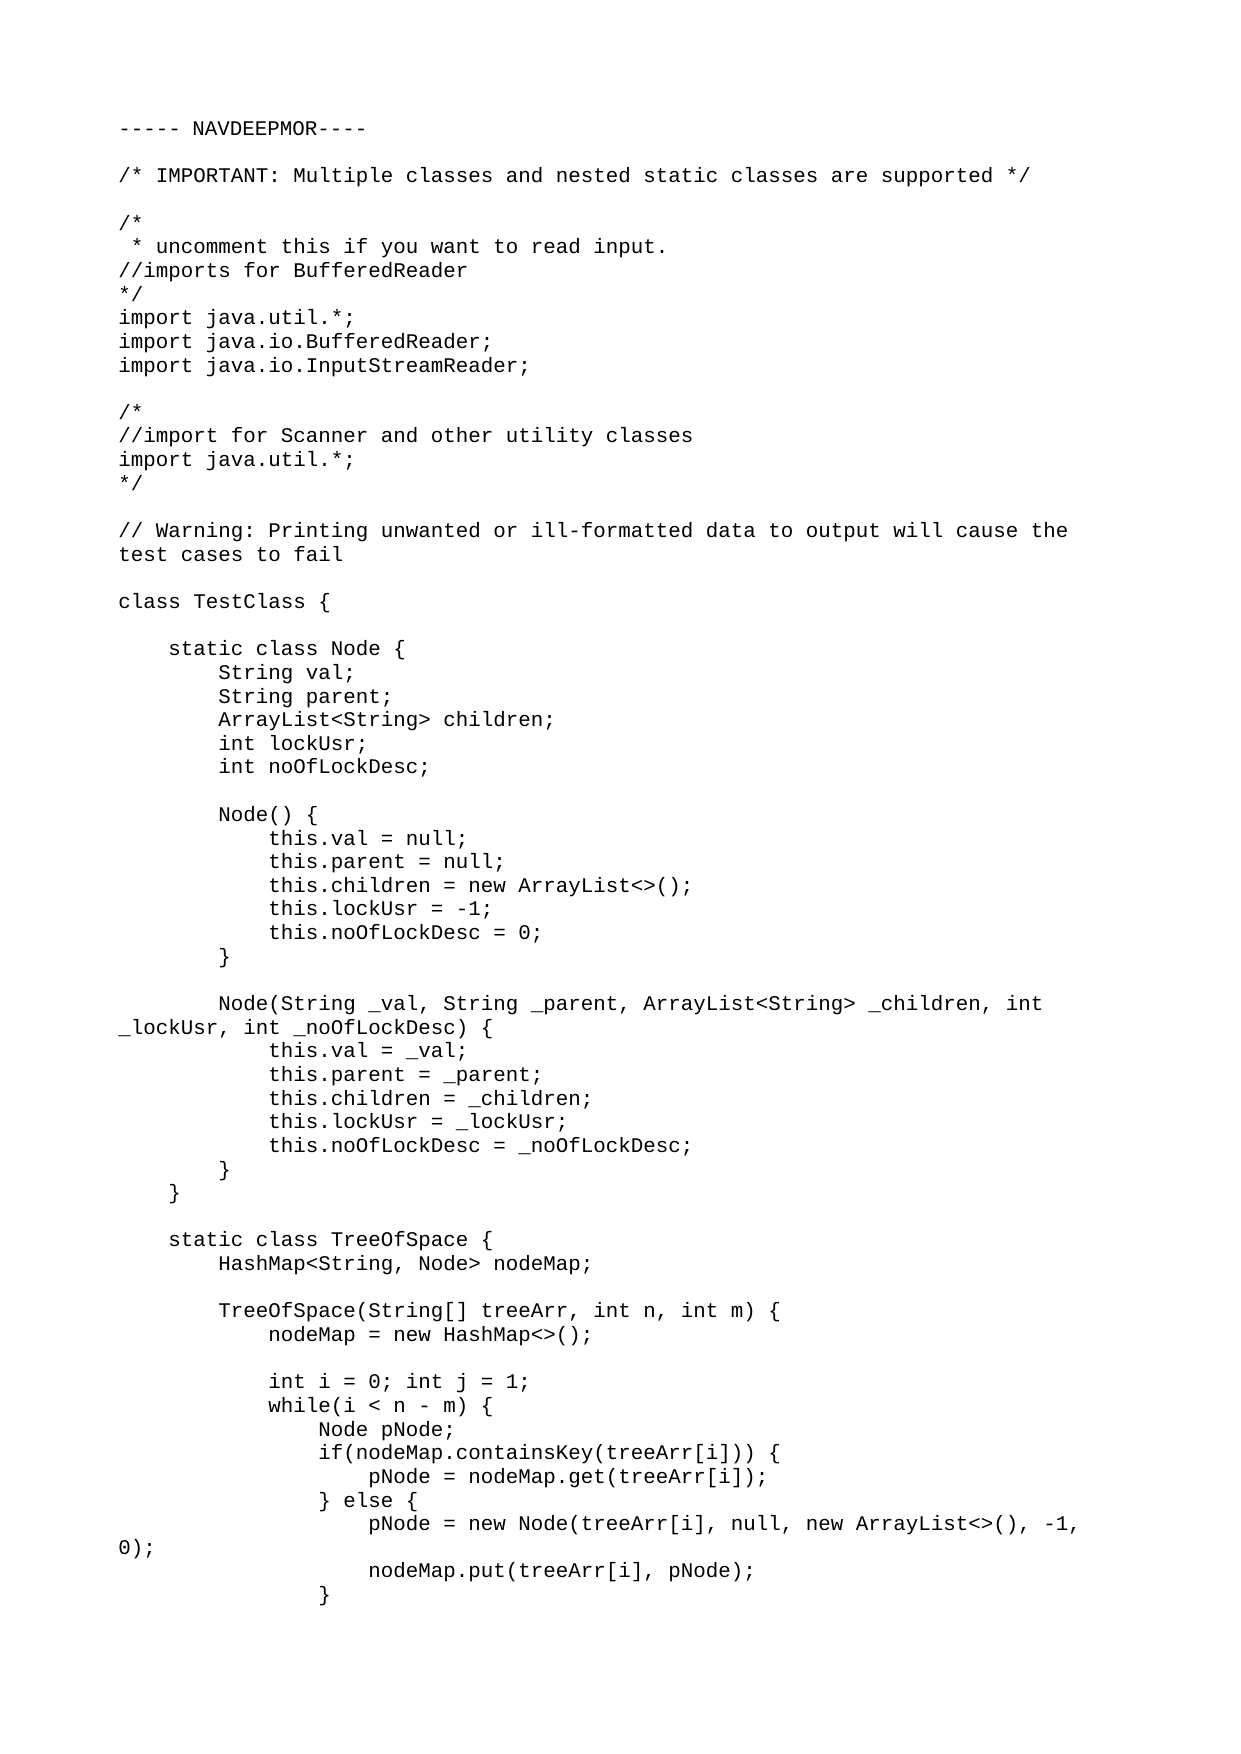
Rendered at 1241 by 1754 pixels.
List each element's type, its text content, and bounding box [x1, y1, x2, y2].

text pNode = nodeMap.get(treeArr[i]); [118, 1466, 1122, 1489]
text int i = 0; int j = 1; [118, 1371, 1122, 1395]
text ----- NAVDEEPMOR---- [118, 118, 1122, 142]
text nodeMap = new HashMap<>(); [118, 1324, 1122, 1348]
text String val; [118, 662, 1122, 686]
text this.lockUsr = _lockUsr; [118, 1111, 1122, 1135]
text /* [118, 213, 1122, 236]
text } [118, 1158, 1122, 1182]
text this.children = _children; [118, 1088, 1122, 1111]
text int noOfLockDesc; [118, 757, 1122, 780]
text import java.util.*; [118, 449, 1122, 473]
text /* IMPORTANT: Multiple classes and nested static classes are supported */ [118, 165, 1122, 189]
text this.noOfLockDesc = _noOfLockDesc; [118, 1135, 1122, 1158]
text static class Node { [118, 638, 1122, 662]
text import java.util.*; [118, 307, 1122, 331]
text while(i < n - m) { [118, 1395, 1122, 1419]
text pNode = new Node(treeArr[i], null, new ArrayList<>(), -1, 0); [118, 1513, 1122, 1561]
text this.val = _val; [118, 1040, 1122, 1064]
text this.parent = _parent; [118, 1064, 1122, 1088]
text this.val = null; [118, 827, 1122, 851]
text } else { [118, 1489, 1122, 1513]
text int lockUsr; [118, 733, 1122, 757]
text ArrayList<String> children; [118, 709, 1122, 733]
text this.parent = null; [118, 851, 1122, 875]
text this.noOfLockDesc = 0; [118, 922, 1122, 946]
text TreeOfSpace(String[] treeArr, int n, int m) { [118, 1300, 1122, 1324]
text Node pNode; [118, 1419, 1122, 1442]
text //import for Scanner and other utility classes [118, 426, 1122, 449]
text import java.io.BufferedReader; [118, 331, 1122, 354]
text // Warning: Printing unwanted or ill-formatted data to output will cause the test cases to fail [118, 520, 1122, 567]
text String parent; [118, 686, 1122, 709]
text HashMap<String, Node> nodeMap; [118, 1253, 1122, 1277]
text /* [118, 402, 1122, 426]
text import java.io.InputStreamReader; [118, 354, 1122, 378]
text static class TreeOfSpace { [118, 1229, 1122, 1253]
text */ [118, 473, 1122, 496]
text } [118, 946, 1122, 969]
text } [118, 1182, 1122, 1206]
text } [118, 1584, 1122, 1608]
text this.lockUsr = -1; [118, 898, 1122, 922]
text */ [118, 284, 1122, 307]
text Node() { [118, 804, 1122, 827]
text * uncomment this if you want to read input. [118, 236, 1122, 260]
text nodeMap.put(treeArr[i], pNode); [118, 1561, 1122, 1584]
text this.children = new ArrayList<>(); [118, 875, 1122, 898]
text Node(String _val, String _parent, ArrayList<String> _children, int _lockUsr, int _noOfLockDesc) { [118, 993, 1122, 1040]
text if(nodeMap.containsKey(treeArr[i])) { [118, 1442, 1122, 1466]
text //imports for BufferedReader [118, 260, 1122, 284]
text class TestClass { [118, 591, 1122, 615]
